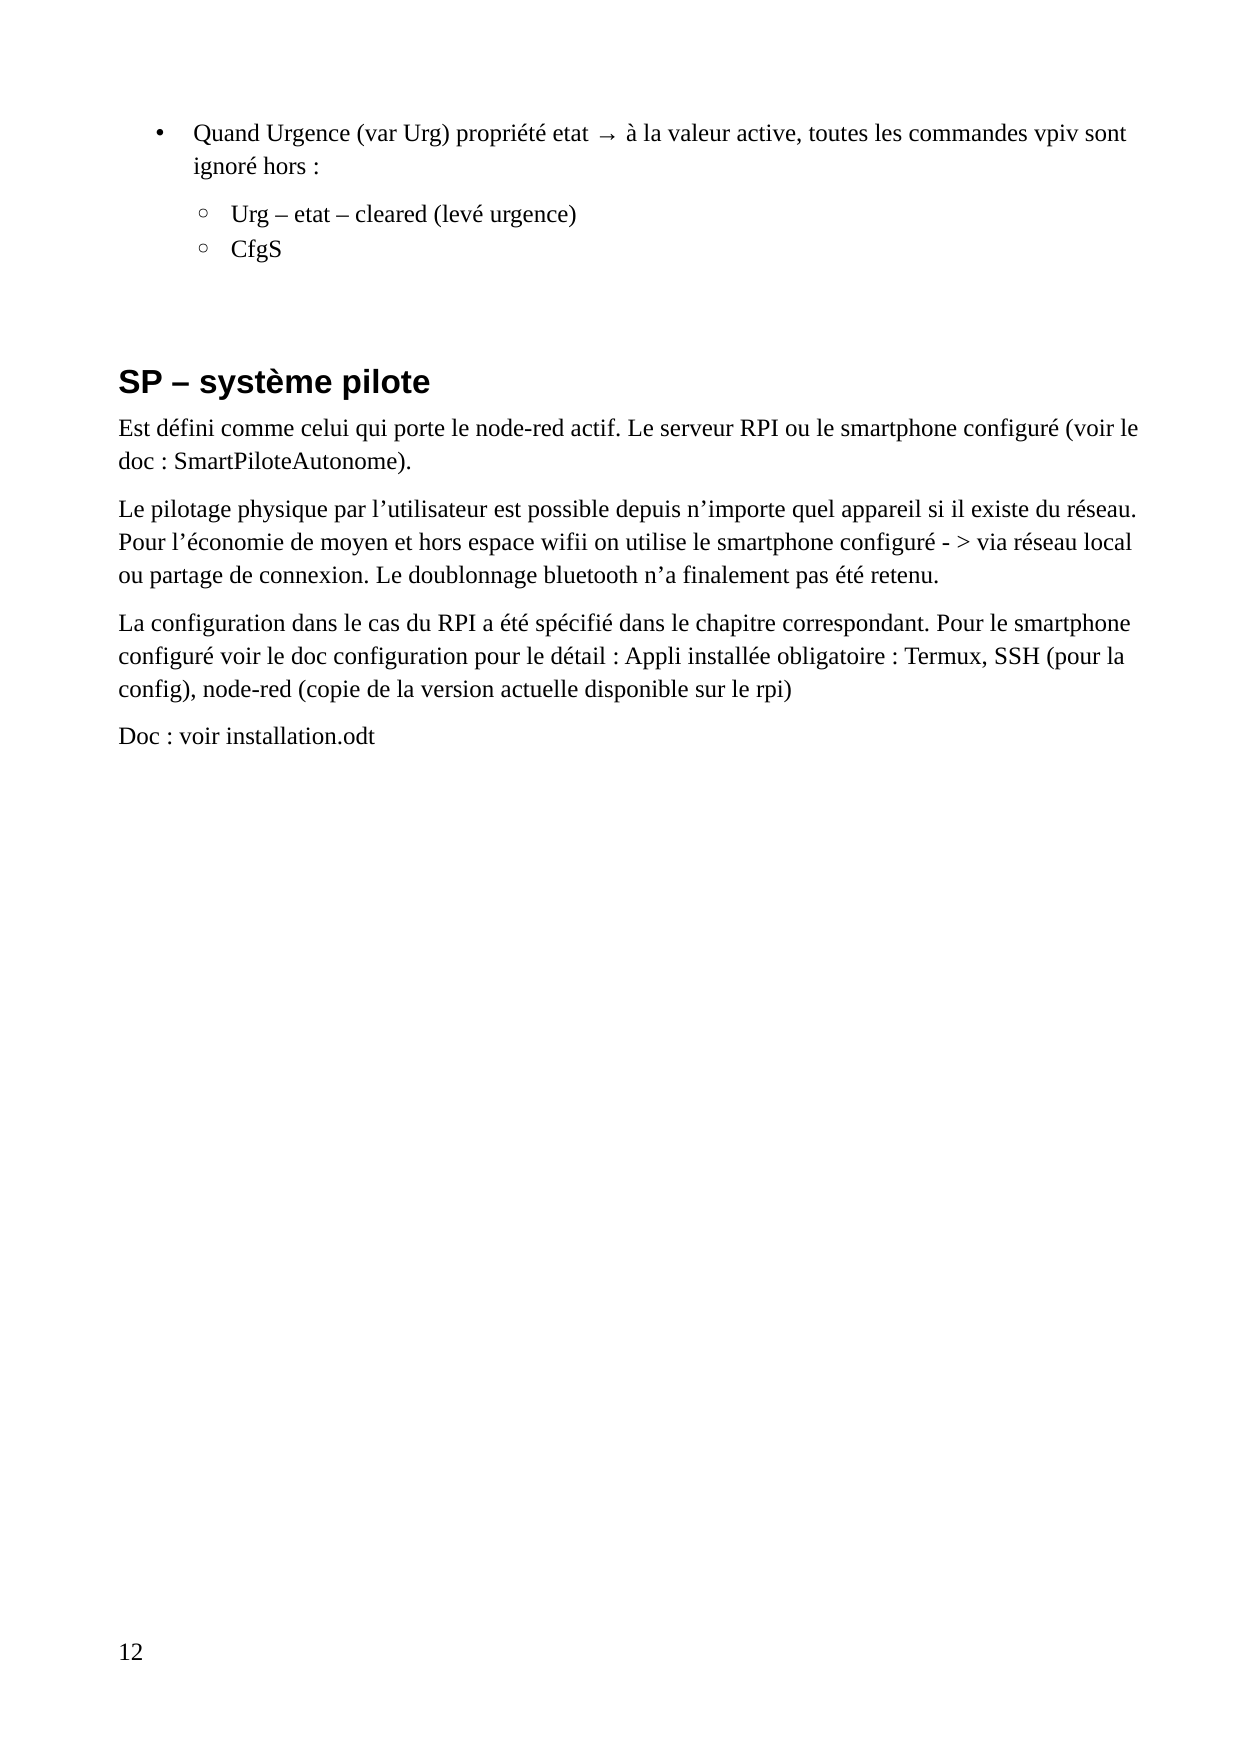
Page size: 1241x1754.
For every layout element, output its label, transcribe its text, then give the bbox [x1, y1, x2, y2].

text La configuration dans le cas du RPI a été spécifié dans le chapitre correspondant. Pour le smartphone configuré voir le doc configuration pour le détail : Appli installée obligatoire : Termux, SSH (pour la config), node-red (copie de la version actuelle disponible sur le rpi) [118, 608, 1152, 702]
list Urg – etat – cleared (levé urgence) [193, 199, 1152, 227]
list Quand Urgence (var Urg) propriété etat → à la valeur active, toutes les commandes vpiv sont ignoré hors : [156, 118, 1152, 180]
subtitle SP – système pilote [118, 362, 1152, 401]
text Doc : voir installation.odt [118, 721, 1152, 750]
list CfgS [193, 234, 1152, 263]
text Est défini comme celui qui porte le node-red actif. Le serveur RPI ou le smartphone configuré (voir le doc : SmartPiloteAutonome). [118, 413, 1152, 475]
text Le pilotage physique par l’utilisateur est possible depuis n’importe quel appareil si il existe du réseau. Pour l’économie de moyen et hors espace wifii on utilise le smartphone configuré - > via réseau local ou partage de connexion. Le doublonnage bluetooth n’a finalement pas été retenu. [118, 494, 1152, 589]
